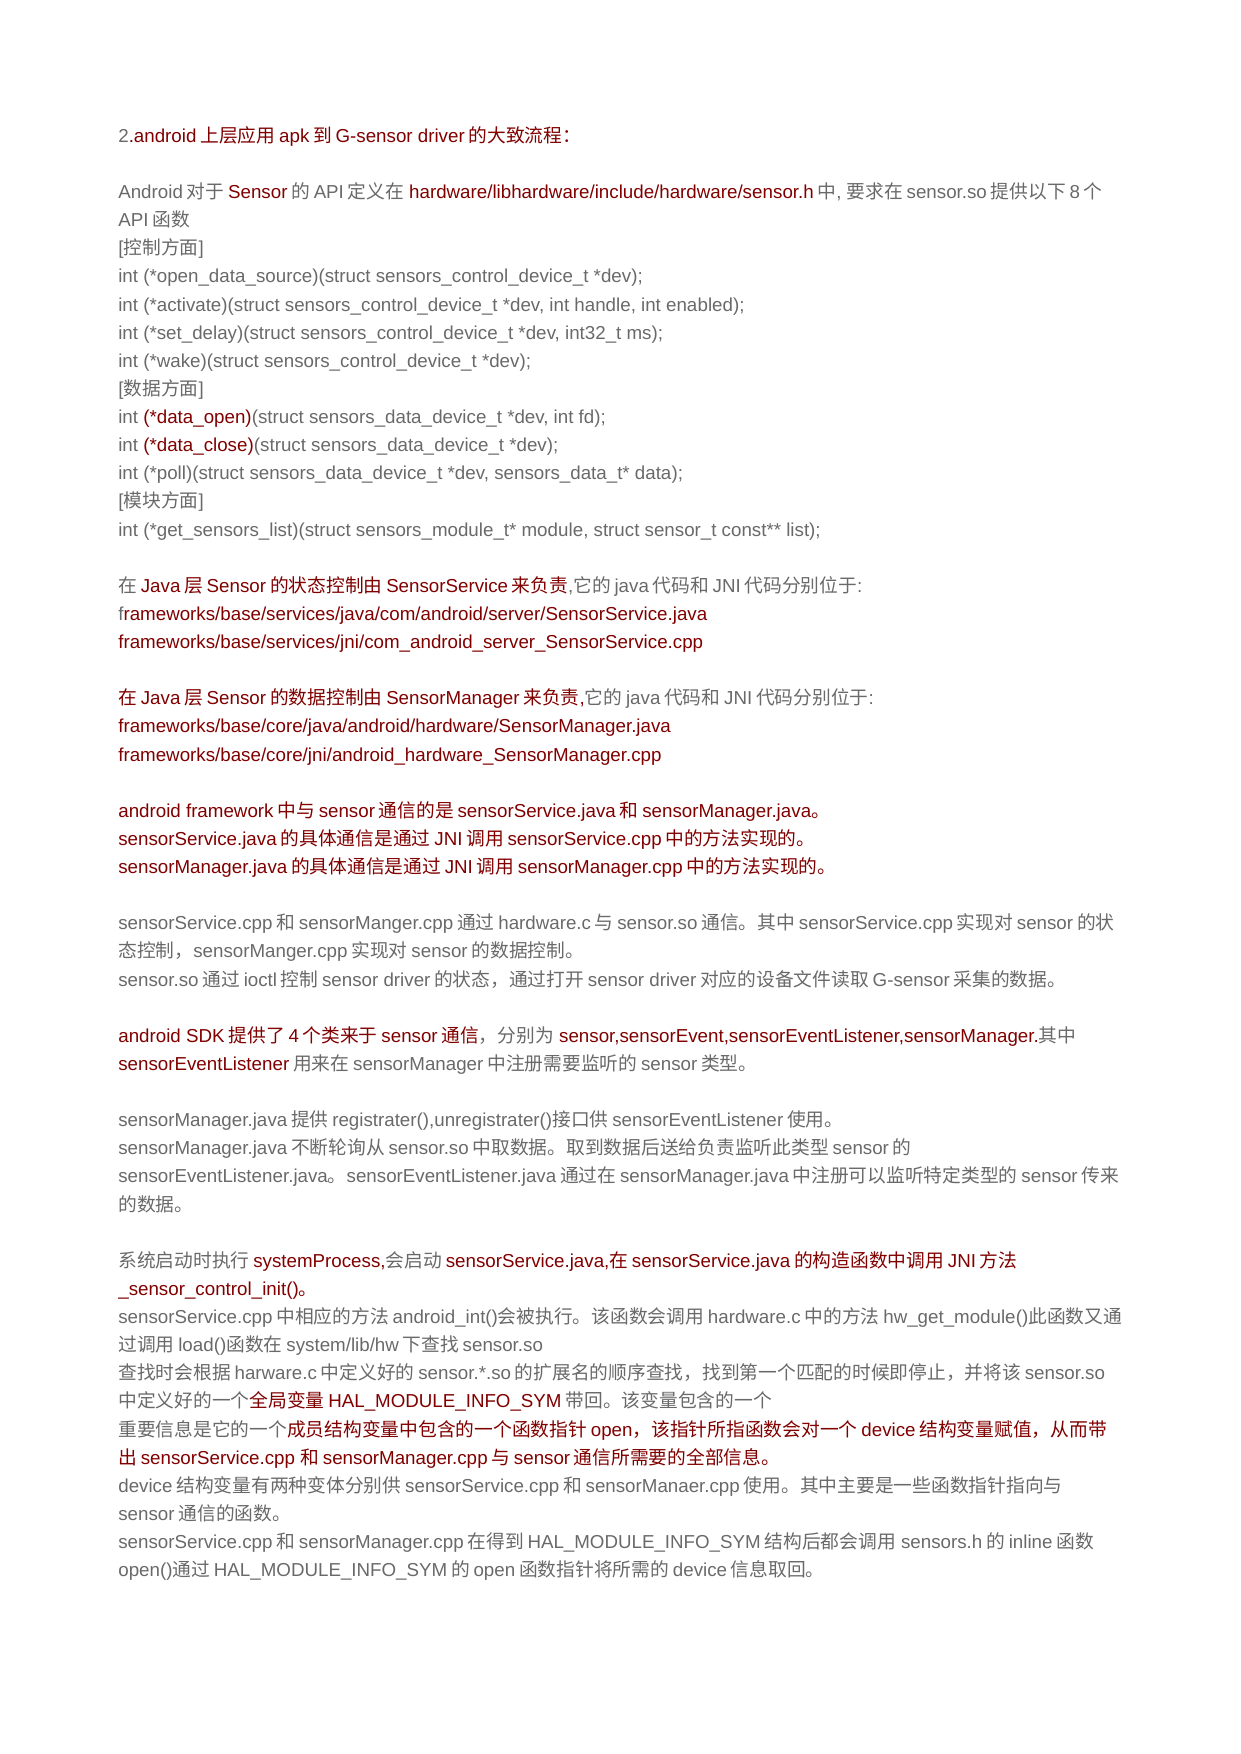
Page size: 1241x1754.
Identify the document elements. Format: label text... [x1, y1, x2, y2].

text 1.使G-sensor正常工作需要做的事： G-sensor driver文件包括： driver/i2c/chips/lis331dl.c driver/i2c/chips/sensorioctl.h include/linux/lis331dl.h 并在/kernel/arch/arm/mach-s3c6410/mach-ur6410.c文件中i2c chanel1的结构变量i2c_devs1[] __initdata中需要添加G-sensor的设备信息， 以使driver成功加载。 同时在该文件中添加一个结构变量 //JayLin add for Gsensor struct lis331dl_platform_data lisGsensor_platform_data={ .name="lis331dl", .pin_clk=0, .pin_data=0, .open_drain=1, .interrupt=IRQ_EINT(3), }; 该结构变量在i2c_devs1[] __initdata中被引用。 /kernel/arch/arm/mach-s3c6410/mach-ur6410.c 中需要包含lis331dl.h。 在rootfs/system/etc/init.board.sh的最后一行加上mknod /dev/sensorioctl c 51 201&创建节点供ioctl使用。 编译后的sensor.so放在/rootfs/system/lib/hw下。 sensor.so和driver之间通过ioctl实现对G-sensor的状态控制。ioctl的命令编号定义在头文件sensorioctl.h中，分别放在 kernel/include/linux下 和 androidsourcecode/hardware/libhardware/include/hardware下 供driver和sensor.so使用。 G-sensor driver工作的大致流程： 系统开机后，先加载i2c总线驱动，然后加载设备驱动。 在设备驱动中的init函数中通过调用i2c_add_driver(&lis331dl_i2c_driver)注册i2c_driver；此函数将driver注册到i2c_bus_type的总线上，此总线的匹配规则是利用i2c_client的名称和 i2c_driver中id_table中的名称作匹配。 其中i2c_client是注册板载信息是系统自动创建的，注册板载信息的过程就是在/kernel/arch/arm/mach-s3c6410 /mach-ur6410.c文件中i2c chanel1的结构变量i2c_devs1[] __initdata中需要添加G-sensor的设备信息。 当匹配成功时，i2c_driver中的probe()函数开始执行。 Probe()函数主要完成以下功能： 1.从i2c_client结构中得到初始化信息 2.创建G-sensor的工作队列 2.注册input_device设备 3.读取Chip ID 4.设置寄存器，使能G-sensor 5.设置并启动中断 当G-sensor上报数据的时候会触发中断，然后在中断处理函数中提交一个报值的任务到队列中并禁止中断。 在工作队列中读数G-sensor的数据并上报到input子系统中，最后使能中断。 2.android上层应用apk到G-sensor driver的大致流程： Android对于Sensor的API定义在 hardware/libhardware/include/hardware/sensor.h中, 要求在sensor.so提供以下8个API函数 [控制方面] int (*open_data_source)(struct sensors_control_device_t *dev); int (*activate)(struct sensors_control_device_t *dev, int handle, int enabled); int (*set_delay)(struct sensors_control_device_t *dev, int32_t ms); int (*wake)(struct sensors_control_device_t *dev); [数据方面] int (*data_open)(struct sensors_data_device_t *dev, int fd); int (*data_close)(struct sensors_data_device_t *dev); int (*poll)(struct sensors_data_device_t *dev, sensors_data_t* data); [模块方面] int (*get_sensors_list)(struct sensors_module_t* module, struct sensor_t const** list); 在Java层Sensor的状态控制由SensorService来负责,它的java代码和JNI代码分别位于: frameworks/base/services/java/com/android/server/SensorService.java frameworks/base/services/jni/com_android_server_SensorService.cpp 在Java层Sensor的数据控制由SensorManager来负责,它的java代码和JNI代码分别位于: frameworks/base/core/java/android/hardware/SensorManager.java frameworks/base/core/jni/android_hardware_SensorManager.cpp android framework中与sensor通信的是sensorService.java和sensorManager.java。 sensorService.java的具体通信是通过JNI调用sensorService.cpp中的方法实现的。 sensorManager.java的具体通信是通过JNI调用sensorManager.cpp中的方法实现的。 sensorService.cpp和sensorManger.cpp通过hardware.c与sensor.so通信。其中sensorService.cpp实现对sensor的状态控制，sensorManger.cpp实现对sensor的数据控制。 sensor.so通过ioctl控制sensor driver的状态，通过打开sensor driver对应的设备文件读取G-sensor采集的数据。 android SDK提供了4个类来于sensor通信，分别为 sensor,sensorEvent,sensorEventListener,sensorManager.其中 sensorEventListener用来在sensorManager中注册需要监听的sensor类型。 sensorManager.java提供registrater(),unregistrater()接口供sensorEventListener使用。 sensorManager.java不断轮询从sensor.so中取数据。取到数据后送给负责监听此类型sensor的 sensorEventListener.java。sensorEventListener.java通过在sensorManager.java中注册可以监听特定类型的sensor传来的数据。 系统启动时执行systemProcess,会启动sensorService.java,在sensorService.java的构造函数中调用JNI方法_sensor_control_init()。 sensorService.cpp中相应的方法android_int()会被执行。该函数会调用hardware.c中的方法hw_get_module()此函数又通过调用load()函数在system/lib/hw下查找sensor.so 查找时会根据harware.c中定义好的sensor.*.so的扩展名的顺序查找，找到第一个匹配的时候即停止，并将该sensor.so中定义好的一个全局变量HAL_MODULE_INFO_SYM带回。该变量包含的一个 重要信息是它的一个成员结构变量中包含的一个函数指针open，该指针所指函数会对一个device结构变量赋值，从而带出sensorService.cpp 和sensorManager.cpp与sensor通信所需要的全部信息。 device结构变量有两种变体分别供sensorService.cpp和sensorManaer.cpp使用。其中主要是一些函数指针指向与sensor通信的函数。 sensorService.cpp和sensorManager.cpp在得到HAL_MODULE_INFO_SYM结构后都会调用 sensors.h的inline函数open()通过HAL_MODULE_INFO_SYM的open函数指针将所需的device信息取回。 系统在启动activityManager.java时，它会启动sensorManager.java，它也会调用hardware.c中的方法hw_get_module()带回HAL_MODULE_INFO_SYM。 3.关于Rotate的实现： 系统启动windowManger.java时，它会启动phoneWindowManager.java，该类有一个内部类myOrientationListener扩展自windowOrientationListener.java。 windowOrientationListener.java是一个辅助类，当device的方向发生变化时，供windowManger.java调用，用来接收数据。 windowOrientationListener.java 内部在sensorManger.java中进行了注册，它回监听G-sensor传来的数据，即x,y,z方向的加速度，收到数据后经过转换处理，若满足Roate条件则调用 IwindowManager接口的实现类windowManagerService.java中的setRotation()方法实现转屏。 SensorManager通过polling的方式从设备得到Sensor数据, Sensor数据的结构定义在sensor.h里, 其中SensorManager只处理了 vector.v, vector.status, time三个域, 分发给已注册的对这些消息的监听者 比如第一项 vector.v包含x,y,z三个方向的信息值,就是由 WindowOrientataionLister注册的, 当 SensorManager获取到这三个值之后,会传递给 WindowOrientataionLister,后者代码位于: frameworkd/base/core/java/android/view/WindowOrientationListener.java WindowOrientataionLister接收到这三个值之后,会计算出设备对应的orientation,并且执行 onOrientationChanged函数进一步上传 WindowOrientataionLister是个纯虚类,如果在APK里需要控制方向,可以重载一个实例, 而Android的系统实例对应在 PhoneWindowManager.java里,名字为MyOrientationListener frameworks/policies/base/phone/com/android/internal/policy/impl/PhoneWindowManager.java 如果需要旋转, MyOrientationListener则会调用以下代码进行窗口旋转: mWindowManager.setRotation(rotation, false, mFancyRotationAnimation); 问题总结： 1.将lis302 G-sensor driver从spi总线移植到lis331 i2c总线时遇到的一些问题： a).lis331用的中断管脚与lis302不同，通过硬件原理图可知lis331用的是GPN3.故需要在driver的probe中设置 writel((readl(S3C64XX_GPNCON) & ~(0xc0)) | (0x80), S3C64XX_GPNCON); b).通过硬件原理图可知lis331的时钟线和数据线用的是i2c chanel1。故需要在/kernel/arch/arm/mach-s3c6410/mach-ur6410.c文件中i2c chanel1即结构变量i2c_devs1[] __initdata中 添加G-sensor的设备信息，以使driver成功加载。 c).lis331 driver是中断驱动的，每次G-sensor搜集到新数据都会产生中断，driver要在中断中通过i2cbus将数据从G-sensor中取回。由于i2cbus的读写操作是可能休眠的，而中断中不允许调用可能休眠的函数，故通过linux提供的延迟机制work_queue来解决。 问题b)的原理： i2c驱动包括总线驱动和设备驱动 总线驱动只是提供对一条特定总线的读写机制，本身并不会去做通信。通过i2c总线驱动提供的函数，设备驱动可以忽略不同总线控制器的差异，不考虑其细节的与硬件设备通讯。 一个总线驱动通常需要2个模块：struct i2c_adapter和struct i2c_algorithm 定义在include/linux/i2c.h中 struct i2c_algorithm是为了i2c总线驱动和具体的i2c总线能够对话。很多i2c总线驱动定义和使用它们自己的algorithm.对于一些i2c总线驱动来说，很多algorithm已经写好了。 drivers/i2c/buses中包含所有的i2c总线驱动，drivers/i2c/algos中包含了所有的algorithm. 设备驱动通过总线驱动中的读写函数同具体的i2c设备通信，一个设备驱动用两个模块来描述：struct i2c_driver 和struct i2c_client. i2c_client代表着位于adapter总线上地址为address，使用driver来驱动的一个设备。它将总线驱动，设备驱动以及设备地址绑定到了一起。 2.实现sensor.so与driver之间的ioctl时遇到的问题： sensor.so中pull数据时打开的文件是input子系统中逻辑input设备的表示层即event handler层中的evdev.c创建的，如果通过此文件描述符实现ioctl，则只能实现与event handler通信，无法实际控制 Gsnsor driver. event handler层与物理设备的实际driver是通过input.c联系起来的，但input.c中没有实现将event handler层的ioctl传递到实际driver中。 故采用另创建一个设备节点用来实现sensor.so与driver之间的ioctl. [118, 118, 1122, 1609]
